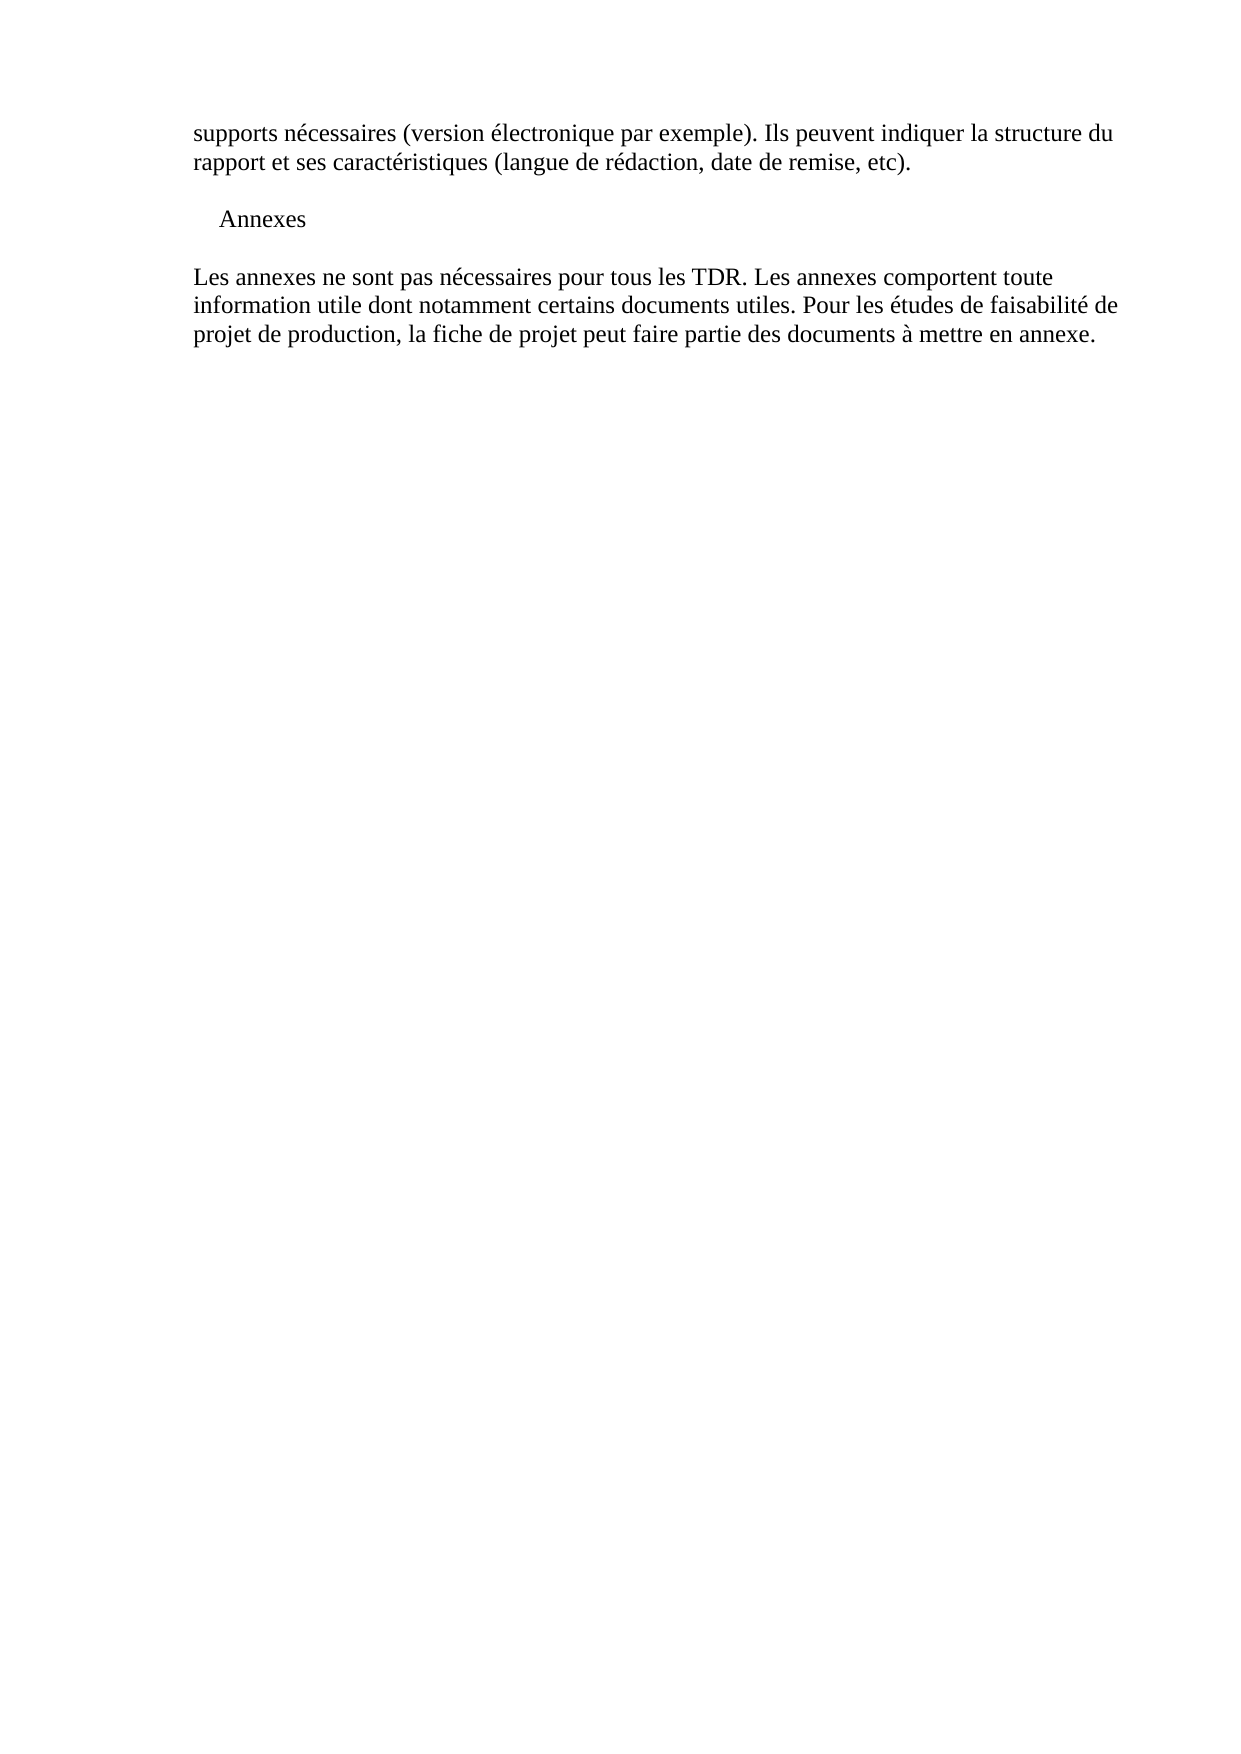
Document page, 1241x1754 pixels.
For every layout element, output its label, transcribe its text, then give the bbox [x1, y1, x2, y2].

list Les annexes ne sont pas nécessaires pour tous les TDR. Les annexes comportent toute information utile dont notamment certains documents utiles. Pour les études de faisabilité de projet de production, la fiche de projet peut faire partie des documents à mettre en annexe. [156, 262, 1122, 348]
list supports nécessaires (version électronique par exemple). Ils peuvent indiquer la structure du rapport et ses caractéristiques (langue de rédaction, date de remise, etc). [156, 118, 1122, 176]
list  Annexes [156, 204, 1122, 233]
